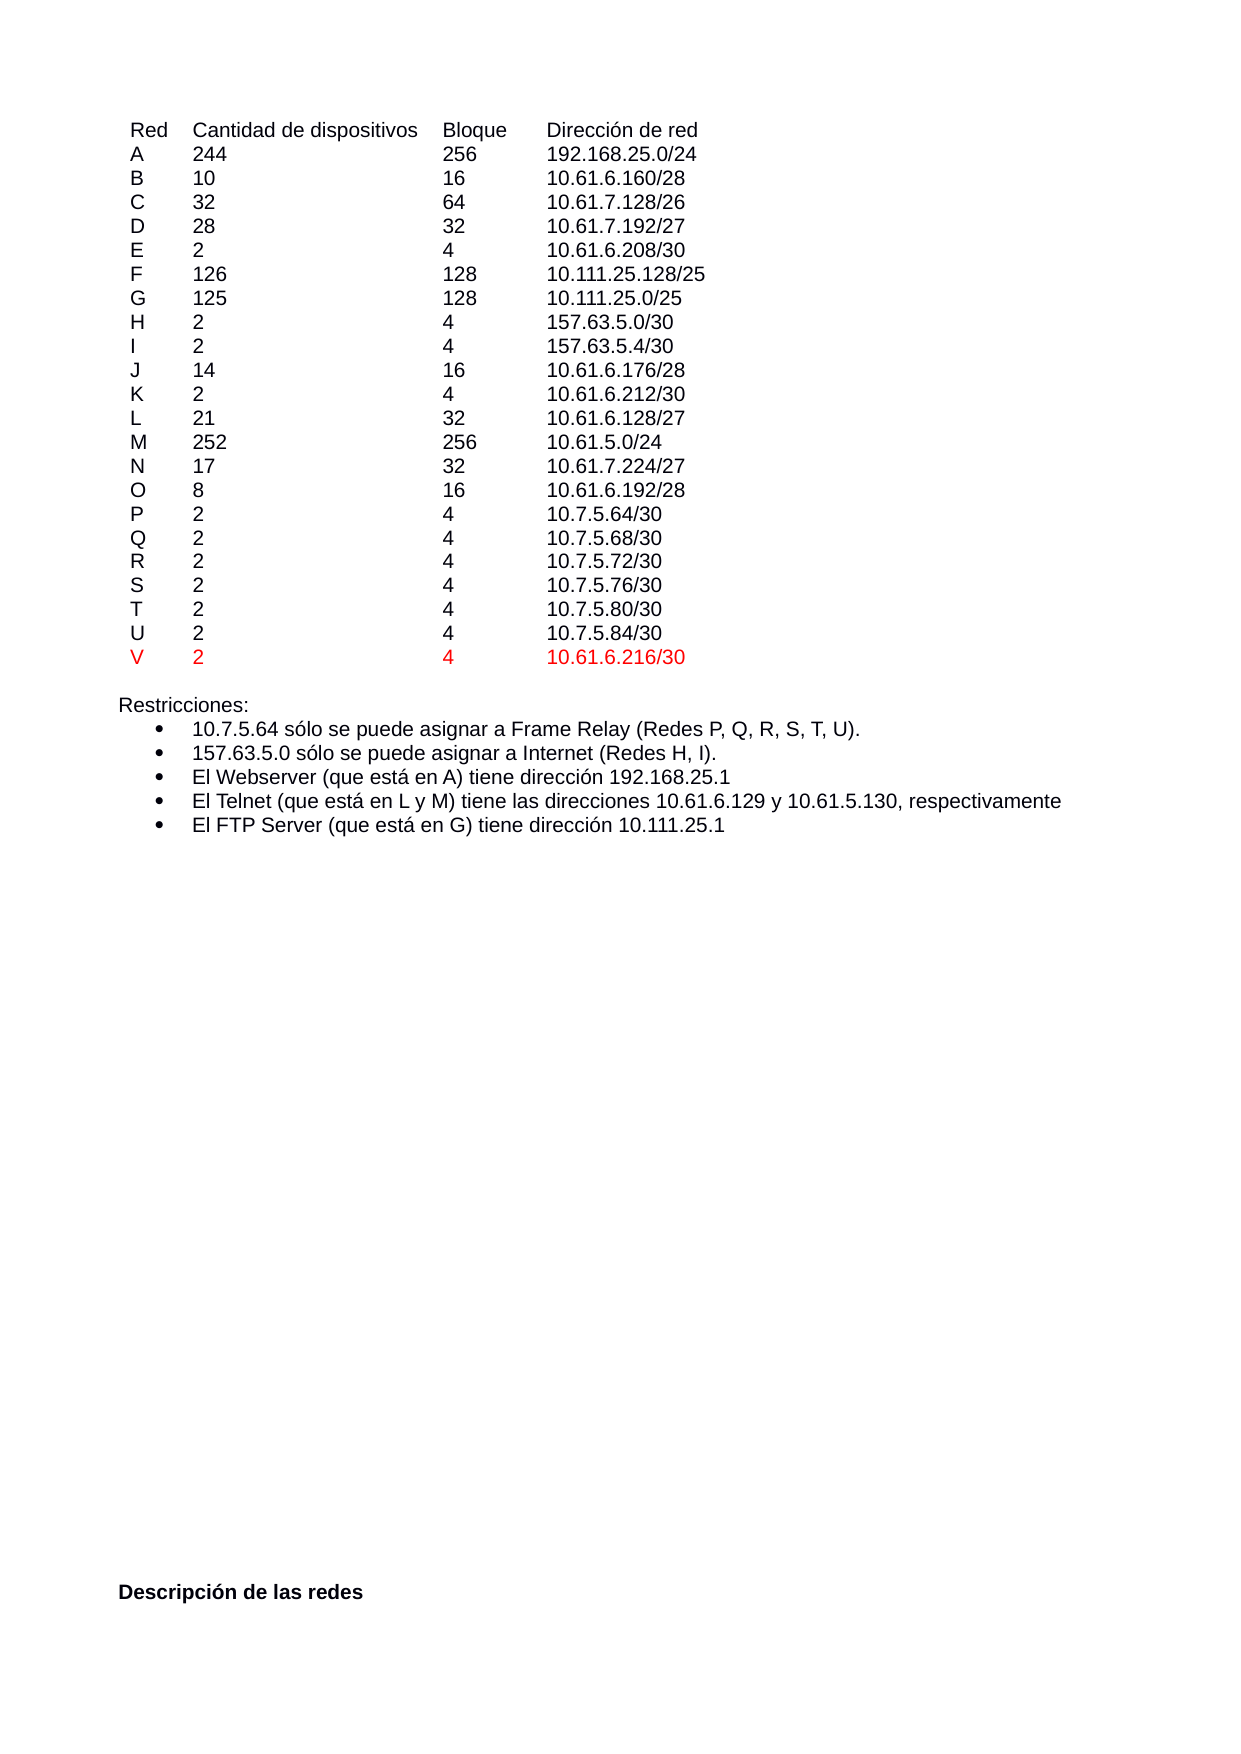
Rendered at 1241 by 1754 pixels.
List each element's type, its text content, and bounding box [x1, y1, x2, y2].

table_cell 2 [181, 310, 431, 334]
table_cell 252 [181, 430, 431, 453]
table_cell 10.7.5.80/30 [535, 597, 727, 621]
table_cell 128 [431, 262, 535, 286]
table_cell 126 [181, 262, 431, 286]
list El Telnet (que está en L y M) tiene las direcciones 10.61.6.129 y 10.61.5.130, respectivamente [156, 789, 1122, 813]
table_header Dirección de red [535, 118, 727, 142]
table_cell 10.111.25.0/25 [535, 286, 727, 310]
table_cell 16 [431, 478, 535, 501]
table_cell 10.61.6.192/28 [535, 478, 727, 501]
table_cell H [119, 310, 181, 334]
table_cell V [119, 645, 181, 669]
table_cell 10.7.5.72/30 [535, 549, 727, 573]
list 10.7.5.64 sólo se puede asignar a Frame Relay (Redes P, Q, R, S, T, U). [156, 717, 1122, 741]
table_cell 4 [431, 382, 535, 406]
table_cell 10.7.5.64/30 [535, 501, 727, 525]
table_cell 4 [431, 238, 535, 262]
text Descripción de las redes [118, 1580, 1122, 1604]
table_cell 256 [431, 430, 535, 453]
table_cell U [119, 621, 181, 645]
table_cell 10.7.5.84/30 [535, 621, 727, 645]
table_cell 10.61.6.208/30 [535, 238, 727, 262]
table_cell 2 [181, 382, 431, 406]
table_cell 10.7.5.76/30 [535, 573, 727, 597]
table_cell 10.61.7.192/27 [535, 214, 727, 238]
table_cell D [119, 214, 181, 238]
table_header Red [119, 118, 181, 142]
table_cell 157.63.5.4/30 [535, 334, 727, 358]
table_cell 10.111.25.128/25 [535, 262, 727, 286]
table_cell O [119, 478, 181, 501]
table_cell 10.61.6.212/30 [535, 382, 727, 406]
table_cell 10.61.6.160/28 [535, 166, 727, 190]
table_cell 4 [431, 597, 535, 621]
table_cell K [119, 382, 181, 406]
table_cell 4 [431, 645, 535, 669]
list El FTP Server (que está en G) tiene dirección 10.111.25.1 [156, 813, 1122, 837]
table_cell 2 [181, 334, 431, 358]
table_cell G [119, 286, 181, 310]
table_cell 4 [431, 573, 535, 597]
table_cell 192.168.25.0/24 [535, 142, 727, 166]
table_cell 2 [181, 645, 431, 669]
table_cell Q [119, 525, 181, 549]
table_cell T [119, 597, 181, 621]
table_cell 2 [181, 238, 431, 262]
table_cell 2 [181, 525, 431, 549]
table_cell 32 [431, 214, 535, 238]
table_cell 32 [431, 406, 535, 429]
table_cell 2 [181, 573, 431, 597]
table_cell 125 [181, 286, 431, 310]
table_cell 2 [181, 621, 431, 645]
table_cell 2 [181, 501, 431, 525]
table_cell 32 [181, 190, 431, 214]
table_cell 10.61.6.176/28 [535, 358, 727, 382]
list 157.63.5.0 sólo se puede asignar a Internet (Redes H, I). [156, 741, 1122, 765]
table_cell S [119, 573, 181, 597]
table_cell 10.61.6.216/30 [535, 645, 727, 669]
table_cell 244 [181, 142, 431, 166]
table_cell F [119, 262, 181, 286]
table_cell 8 [181, 478, 431, 501]
table_cell 16 [431, 166, 535, 190]
table_cell 10.7.5.68/30 [535, 525, 727, 549]
table_cell C [119, 190, 181, 214]
list El Webserver (que está en A) tiene dirección 192.168.25.1 [156, 765, 1122, 789]
table_cell A [119, 142, 181, 166]
table_cell B [119, 166, 181, 190]
table_cell 128 [431, 286, 535, 310]
table_cell 4 [431, 549, 535, 573]
table_cell 16 [431, 358, 535, 382]
table_cell 10 [181, 166, 431, 190]
table_cell I [119, 334, 181, 358]
table_cell P [119, 501, 181, 525]
table_cell 256 [431, 142, 535, 166]
table_cell R [119, 549, 181, 573]
table_cell J [119, 358, 181, 382]
table_cell 10.61.7.128/26 [535, 190, 727, 214]
table_cell N [119, 454, 181, 477]
table_cell 21 [181, 406, 431, 429]
table_cell 2 [181, 549, 431, 573]
table_cell 10.61.5.0/24 [535, 430, 727, 453]
table_header Cantidad de dispositivos [181, 118, 431, 142]
table_cell 10.61.6.128/27 [535, 406, 727, 429]
table_cell 4 [431, 525, 535, 549]
table_cell 32 [431, 454, 535, 477]
table_cell 4 [431, 621, 535, 645]
table_cell 157.63.5.0/30 [535, 310, 727, 334]
table_cell 64 [431, 190, 535, 214]
table_cell L [119, 406, 181, 429]
table_cell M [119, 430, 181, 453]
table_cell 28 [181, 214, 431, 238]
table_header Bloque [431, 118, 535, 142]
table_cell 14 [181, 358, 431, 382]
table_cell 2 [181, 597, 431, 621]
table_cell 17 [181, 454, 431, 477]
table_cell 4 [431, 501, 535, 525]
table_cell 4 [431, 334, 535, 358]
table_cell 10.61.7.224/27 [535, 454, 727, 477]
table_cell 4 [431, 310, 535, 334]
text Restricciones: [118, 693, 1122, 717]
table_cell E [119, 238, 181, 262]
